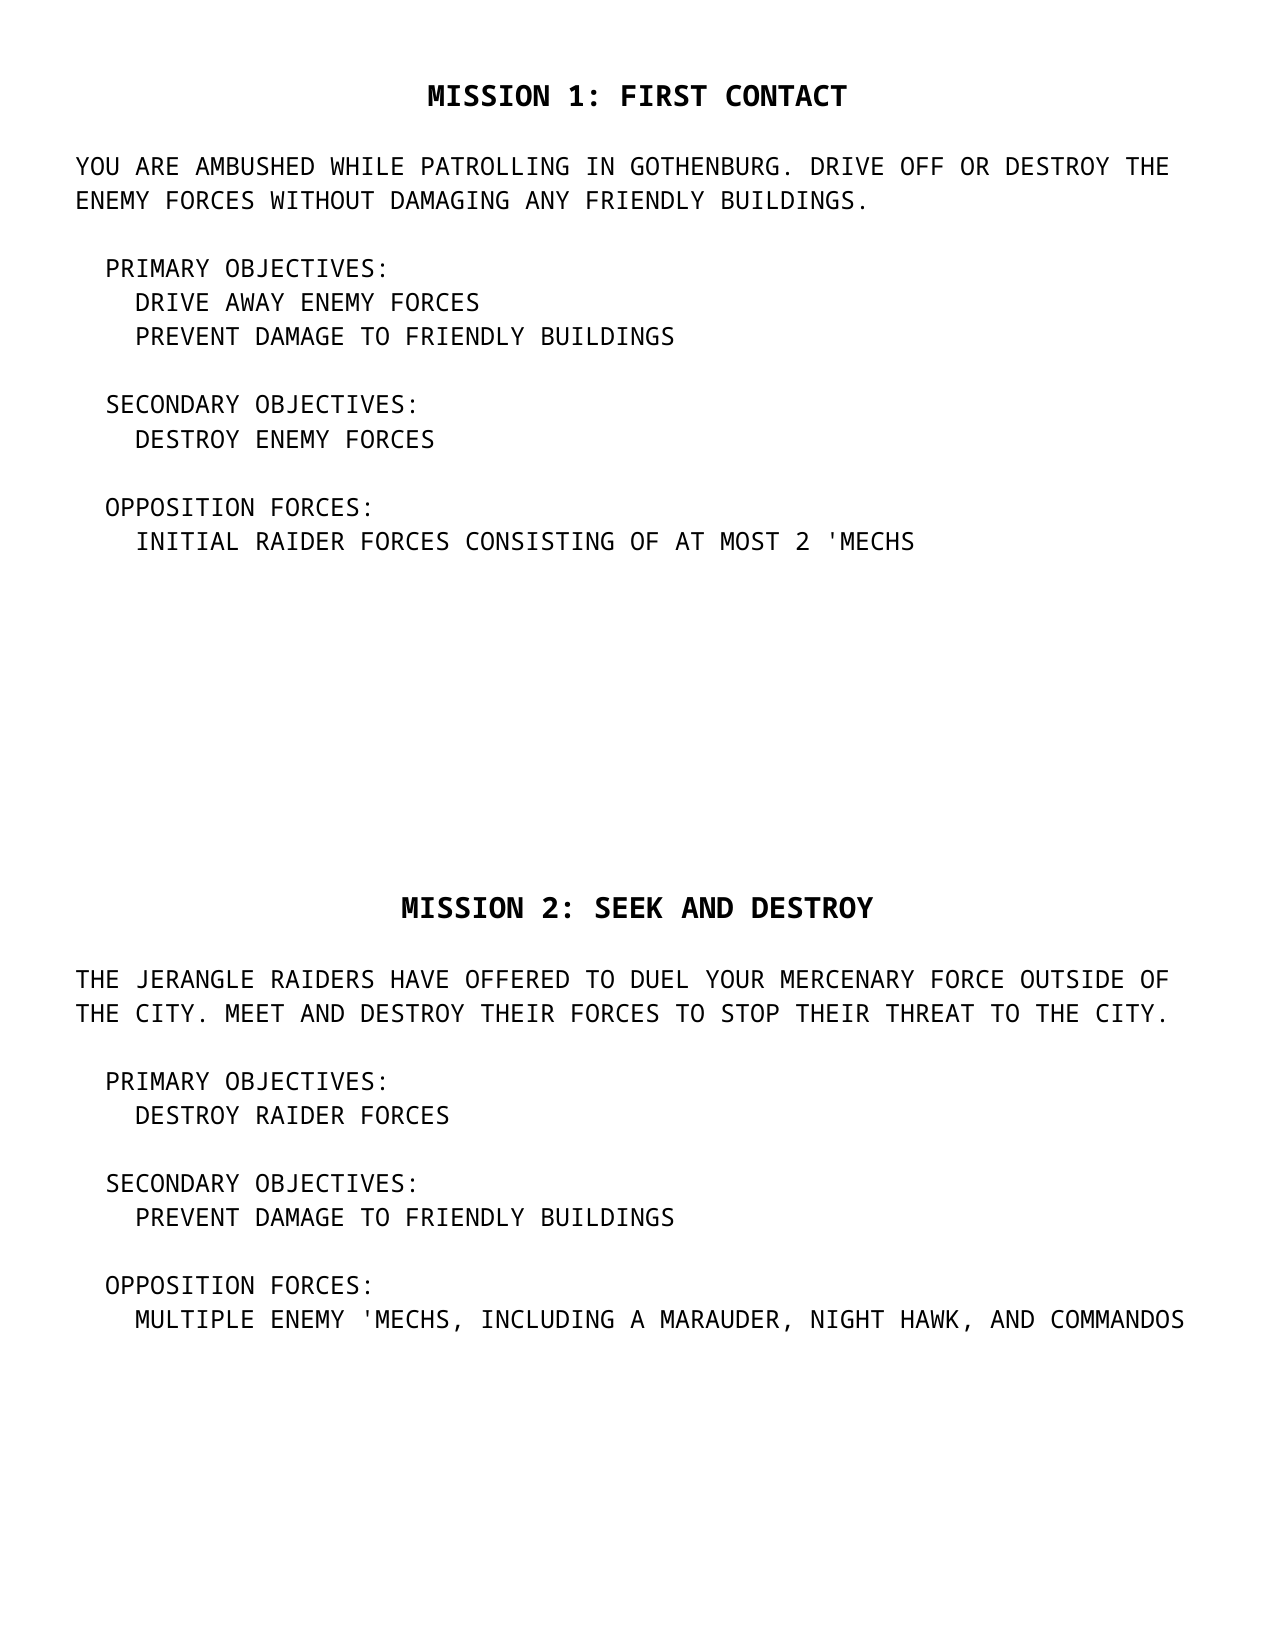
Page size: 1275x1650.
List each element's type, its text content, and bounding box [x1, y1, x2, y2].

subtitle MISSION 2: SEEK AND DESTROY [75, 830, 1200, 927]
subtitle MISSION 1: FIRST CONTACT [75, 75, 1200, 115]
text THE JERANGLE RAIDERS HAVE OFFERED TO DUEL YOUR MERCENARY FORCE OUTSIDE OF THE CITY. MEET AND DESTROY THEIR FORCES TO STOP THEIR THREAT TO THE CITY. [75, 961, 1200, 1029]
text DESTROY ENEMY FORCES [75, 421, 1200, 455]
text YOU ARE AMBUSHED WHILE PATROLLING IN GOTHENBURG. DRIVE OFF OR DESTROY THE ENEMY FORCES WITHOUT DAMAGING ANY FRIENDLY BUILDINGS. [75, 149, 1200, 217]
text OPPOSITION FORCES: [75, 1268, 1200, 1302]
text PRIMARY OBJECTIVES: [75, 1063, 1200, 1097]
text PREVENT DAMAGE TO FRIENDLY BUILDINGS [75, 1200, 1200, 1234]
text SECONDARY OBJECTIVES: [75, 1166, 1200, 1200]
text PRIMARY OBJECTIVES: [75, 251, 1200, 285]
text PREVENT DAMAGE TO FRIENDLY BUILDINGS [75, 319, 1200, 353]
text INITIAL RAIDER FORCES CONSISTING OF AT MOST 2 'MECHS [75, 523, 1200, 557]
text DRIVE AWAY ENEMY FORCES [75, 285, 1200, 319]
text MULTIPLE ENEMY 'MECHS, INCLUDING A MARAUDER, NIGHT HAWK, AND COMMANDOS [75, 1302, 1200, 1336]
text DESTROY RAIDER FORCES [75, 1097, 1200, 1132]
text SECONDARY OBJECTIVES: [75, 387, 1200, 421]
text OPPOSITION FORCES: [75, 489, 1200, 523]
